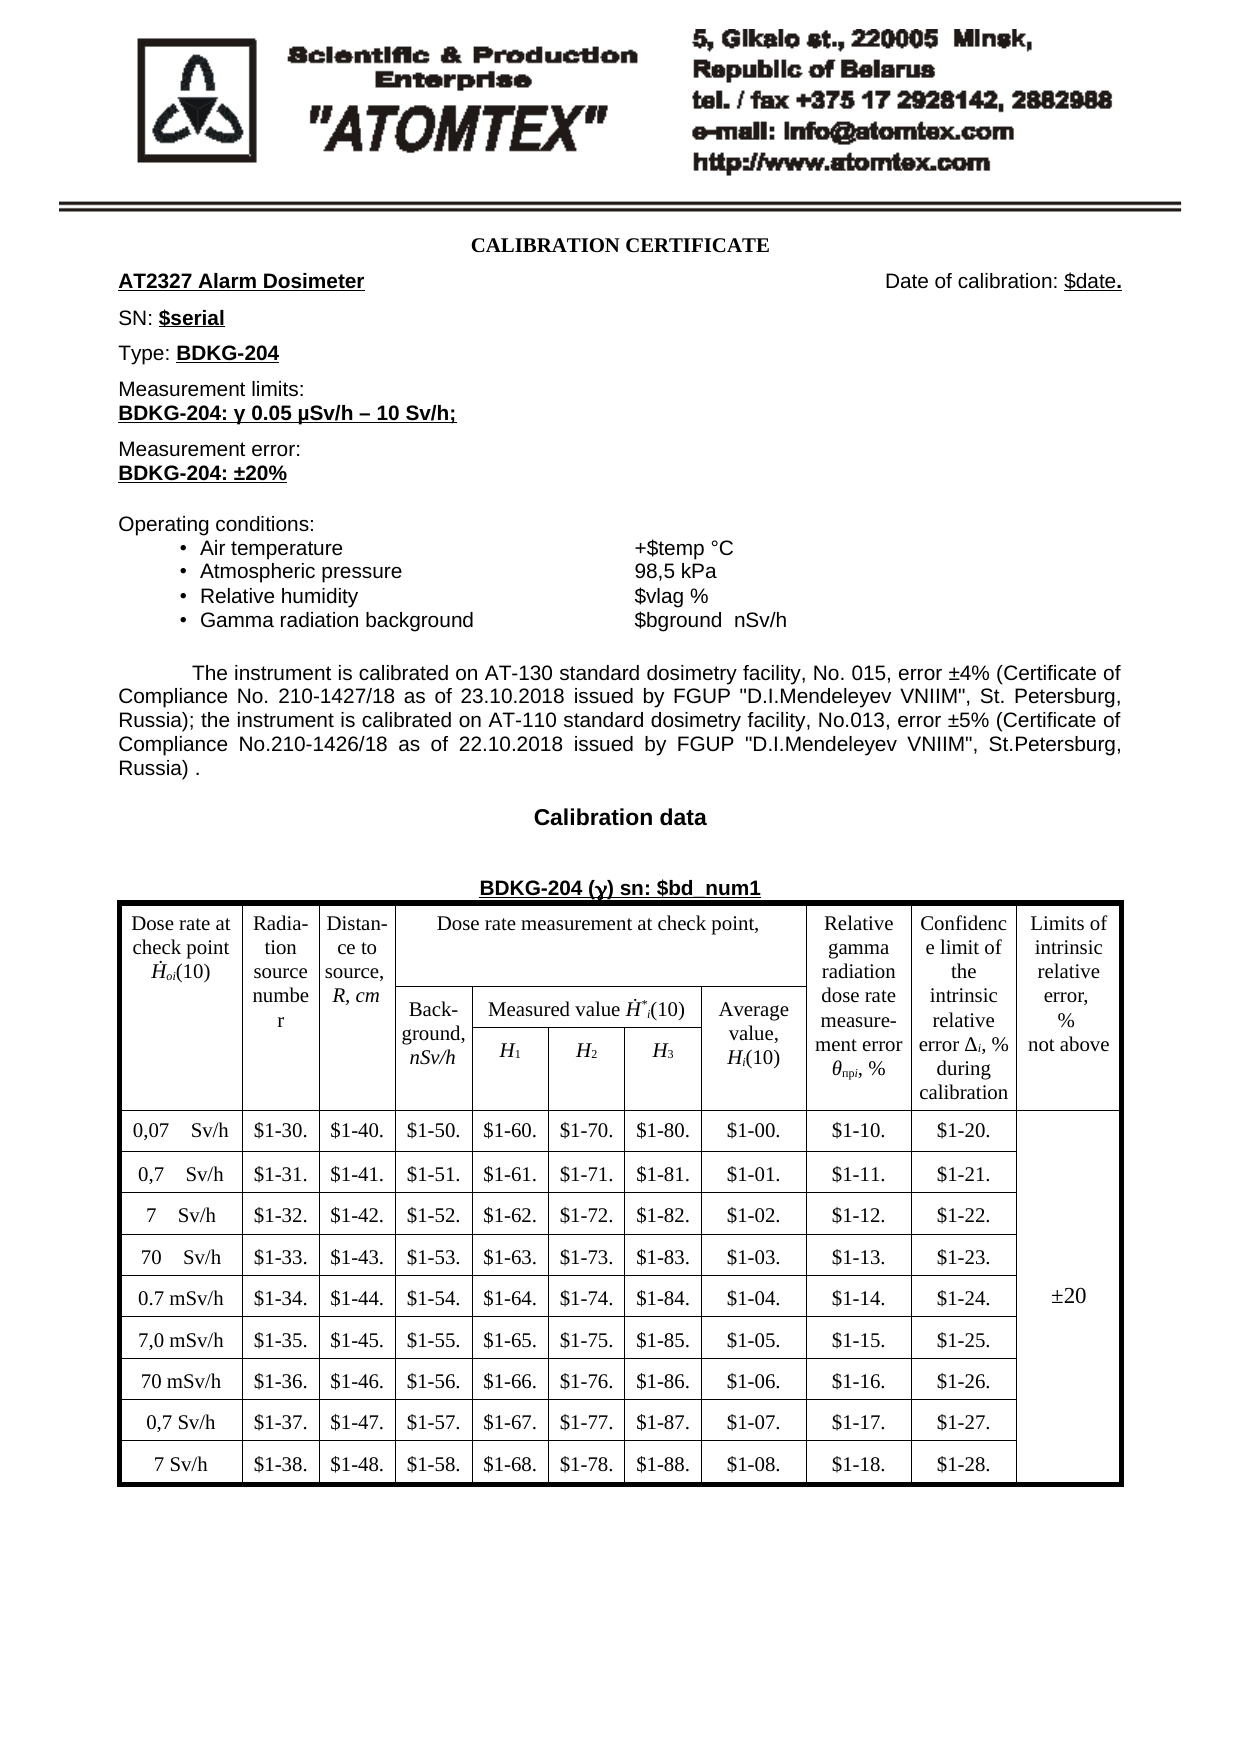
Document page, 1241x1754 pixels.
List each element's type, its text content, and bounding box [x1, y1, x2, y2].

table_cell Average value, Hi(10) [702, 987, 806, 1109]
table_cell $1-81. [625, 1152, 701, 1192]
table_cell $1-40. [320, 1111, 395, 1151]
table_cell $1-68. [473, 1441, 548, 1482]
table_cell 7 Sv/h [122, 1193, 242, 1233]
table_cell $1-62. [473, 1193, 548, 1233]
table_cell $1-01. [702, 1152, 806, 1192]
table_cell $1-32. [243, 1193, 319, 1233]
table_cell $1-14. [807, 1276, 911, 1316]
table_cell $1-35. [243, 1317, 319, 1358]
table_cell 70 Sv/h [122, 1235, 242, 1275]
table_cell $1-65. [473, 1317, 548, 1358]
table_cell $1-47. [320, 1400, 395, 1440]
text BDKG-204: γ 0.05 µSv/h – 10 Sv/h; [118, 401, 1122, 425]
table_cell $1-84. [625, 1276, 701, 1316]
table_cell Back-ground, nSv/h [396, 987, 472, 1109]
table_cell Relative gamma radiation dose rate measure-ment error θпрi, % [807, 906, 911, 1109]
table_cell $1-17. [807, 1400, 911, 1440]
table_cell $1-73. [549, 1235, 624, 1275]
table_cell $1-51. [396, 1152, 472, 1192]
table_cell $1-77. [549, 1400, 624, 1440]
table_cell $1-43. [320, 1235, 395, 1275]
table_cell $1-34. [243, 1276, 319, 1316]
table_cell $1-58. [396, 1441, 472, 1482]
table_cell $1-18. [807, 1441, 911, 1482]
table_cell $1-27. [912, 1400, 1016, 1440]
table_cell $1-46. [320, 1359, 395, 1399]
table_cell Distan-ce to source, R, сm [320, 906, 395, 1109]
table_cell $1-23. [912, 1235, 1016, 1275]
table_cell 70 mSv/h [122, 1359, 242, 1399]
table_cell $1-13. [807, 1235, 911, 1275]
table_cell Confidence limit of the intrinsic relative error Δi, % during calibration [912, 906, 1016, 1109]
table_cell $1-16. [807, 1359, 911, 1399]
table_cell $1-42. [320, 1193, 395, 1233]
table_cell H2 [549, 1028, 624, 1109]
table_cell 0,7 Sv/h [122, 1400, 242, 1440]
table_cell $1-02. [702, 1193, 806, 1233]
table_cell $1-78. [549, 1441, 624, 1482]
table_cell $1-36. [243, 1359, 319, 1399]
picture [59, 29, 1182, 233]
table_cell $1-56. [396, 1359, 472, 1399]
table_header BDKG-204 () sn: $bd_num1 [119, 854, 1121, 900]
table_cell $1-80. [625, 1111, 701, 1151]
table_cell $1-06. [702, 1359, 806, 1399]
text AT2327 Alarm Dosimeter Date of calibration: $date. [118, 269, 1122, 293]
table_cell Dose rate measurement at check point, [396, 906, 806, 986]
table_cell $1-48. [320, 1441, 395, 1482]
text Type: BDKG-204 [118, 341, 1122, 365]
table_cell $1-38. [243, 1441, 319, 1482]
table_cell $1-08. [702, 1441, 806, 1482]
table_cell $1-53. [396, 1235, 472, 1275]
table_cell $1-37. [243, 1400, 319, 1440]
table_cell 0,07 Sv/h [122, 1111, 242, 1151]
table_cell H1 [473, 1028, 548, 1109]
table_cell $1-31. [243, 1152, 319, 1192]
table_cell $1-60. [473, 1111, 548, 1151]
table_cell $1-64. [473, 1276, 548, 1316]
text Operating conditions: [118, 511, 1122, 535]
list Atmospheric pressure 98,5 kPa [179, 559, 1122, 583]
table_cell $1-11. [807, 1152, 911, 1192]
table_cell $1-86. [625, 1359, 701, 1399]
table_cell $1-75. [549, 1317, 624, 1358]
table_cell $1-83. [625, 1235, 701, 1275]
table_cell $1-71. [549, 1152, 624, 1192]
table_cell $1-72. [549, 1193, 624, 1233]
table_cell $1-66. [473, 1359, 548, 1399]
table_cell 7 Sv/h [122, 1441, 242, 1482]
text Calibration data [118, 804, 1122, 830]
list Gamma radiation background $bground nSv/h [179, 607, 1122, 632]
text SN: $serial [118, 305, 1122, 329]
table_cell ±20 [1017, 1111, 1119, 1482]
text Measurement limits: [118, 377, 1122, 401]
table_cell $1-57. [396, 1400, 472, 1440]
table_cell $1-33. [243, 1235, 319, 1275]
table_cell $1-88. [625, 1441, 701, 1482]
table_cell $1-41. [320, 1152, 395, 1192]
table_cell $1-70. [549, 1111, 624, 1151]
table_cell 0.7 mSv/h [122, 1276, 242, 1316]
table_cell $1-03. [702, 1235, 806, 1275]
table_cell 7,0 mSv/h [122, 1317, 242, 1358]
table_cell $1-20. [912, 1111, 1016, 1151]
text BDKG-204: ±20% [118, 461, 1122, 485]
table_cell $1-25. [912, 1317, 1016, 1358]
table_cell $1-55. [396, 1317, 472, 1358]
table_cell $1-10. [807, 1111, 911, 1151]
table_cell $1-04. [702, 1276, 806, 1316]
table_cell $1-12. [807, 1193, 911, 1233]
text The instrument is calibrated on AT-130 standard dosimetry facility, No. 015, error ±4% (Certificate of Compliance No. 210-1427/18 as of 23.10.2018 issued by FGUP "D.I.Mendeleyev VNIIM", St. Petersburg, Russia); the instrument is calibrated on AT-110 standard dosimetry facility, No.013, error ±5% (Certificate of Compliance No.210-1426/18 as of 22.10.2018 issued by FGUP "D.I.Mendeleyev VNIIM", St.Petersburg, Russia) . [118, 660, 1122, 780]
table_cell H3 [625, 1028, 701, 1109]
table_cell $1-05. [702, 1317, 806, 1358]
table_cell Dose rate at check point Ḣoi(10) [122, 906, 242, 1109]
table_cell $1-44. [320, 1276, 395, 1316]
table_cell $1-54. [396, 1276, 472, 1316]
table_cell $1-87. [625, 1400, 701, 1440]
table_cell $1-63. [473, 1235, 548, 1275]
table_cell $1-22. [912, 1193, 1016, 1233]
table_cell Measured value Ḣ*i(10) [473, 987, 701, 1027]
text Measurement error: [118, 437, 1122, 461]
table_cell $1-67. [473, 1400, 548, 1440]
table_cell $1-45. [320, 1317, 395, 1358]
table_cell Radia-tion source number [243, 906, 319, 1109]
table_cell $1-61. [473, 1152, 548, 1192]
table_cell $1-76. [549, 1359, 624, 1399]
list Air temperature +$temp °C [179, 535, 1122, 559]
table_cell 0,7 Sv/h [122, 1152, 242, 1192]
table_cell $1-85. [625, 1317, 701, 1358]
table_cell $1-21. [912, 1152, 1016, 1192]
table_cell $1-00. [702, 1111, 806, 1151]
table_cell $1-26. [912, 1359, 1016, 1399]
text CALIBRATION CERTIFICATE [118, 233, 1122, 257]
table_cell $1-52. [396, 1193, 472, 1233]
table_cell $1-50. [396, 1111, 472, 1151]
table_cell $1-07. [702, 1400, 806, 1440]
table_cell $1-28. [912, 1441, 1016, 1482]
table_cell $1-30. [243, 1111, 319, 1151]
table_cell $1-24. [912, 1276, 1016, 1316]
table_cell $1-82. [625, 1193, 701, 1233]
table_cell $1-15. [807, 1317, 911, 1358]
table_cell Limits of intrinsic relative error, % not above [1017, 906, 1119, 1109]
list Relative humidity $vlag % [179, 583, 1122, 607]
table_cell $1-74. [549, 1276, 624, 1316]
